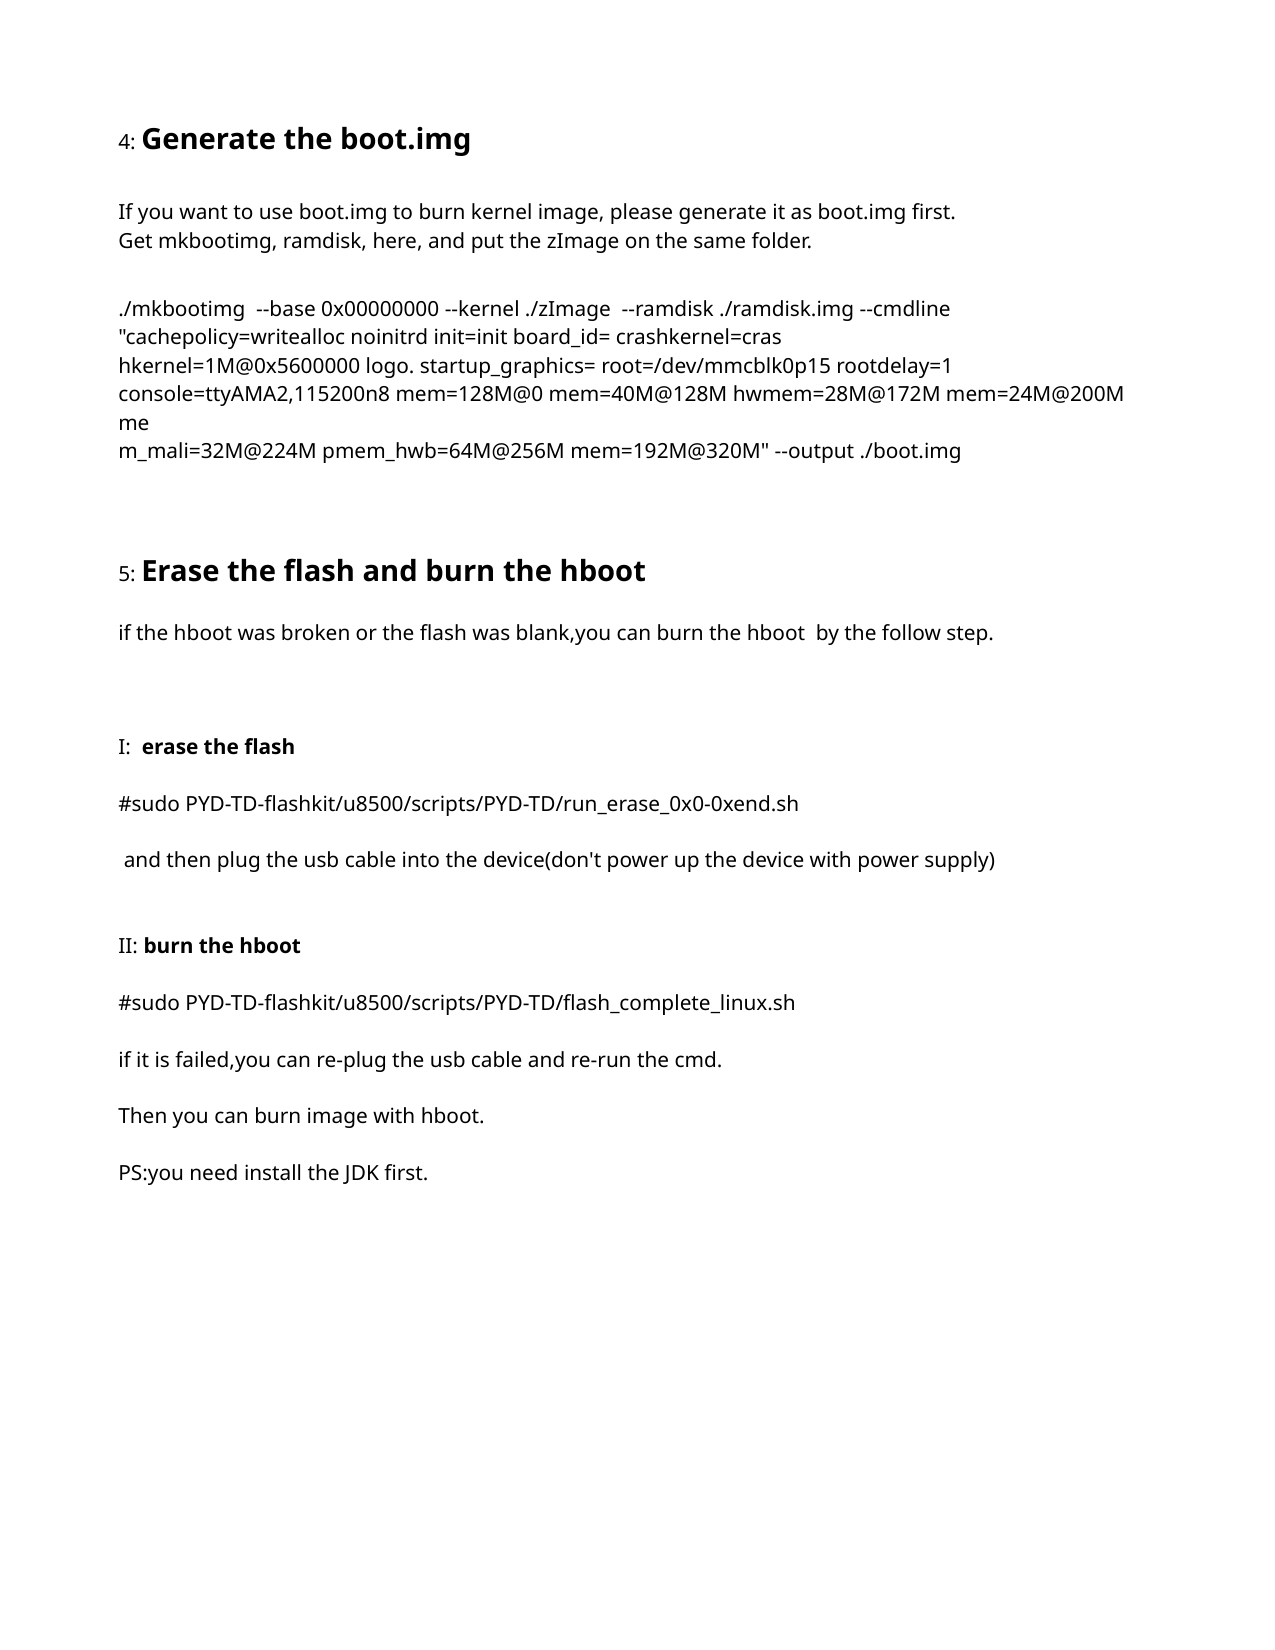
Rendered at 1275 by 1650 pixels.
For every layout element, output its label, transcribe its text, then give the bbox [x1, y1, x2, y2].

text II: burn the hboot [118, 931, 1157, 959]
text hkernel=1M@0x5600000 logo. startup_graphics= root=/dev/mmcblk0p15 rootdelay=1 console=ttyAMA2,115200n8 mem=128M@0 mem=40M@128M hwmem=28M@172M mem=24M@200M me [118, 351, 1157, 436]
text if it is failed,you can re-plug the usb cable and re-run the cmd. [118, 1045, 1157, 1073]
text I: erase the flash [118, 732, 1157, 760]
text m_mali=32M@224M pmem_hwb=64M@256M mem=192M@320M" --output ./boot.img [118, 436, 1157, 465]
text PS:you need install the JDK first. [118, 1158, 1157, 1187]
text if the hboot was broken or the flash was blank,you can burn the hboot by the follow step. [118, 618, 1157, 647]
text and then plug the usb cable into the device(don't power up the device with power supply) [118, 846, 1157, 874]
text Then you can burn image with hboot. [118, 1102, 1157, 1130]
text Get mkbootimg, ramdisk, here, and put the zImage on the same folder. [118, 226, 1157, 254]
text 4: Generate the boot.img [118, 118, 1157, 158]
text ./mkbootimg --base 0x00000000 --kernel ./zImage --ramdisk ./ramdisk.img --cmdline "cachepolicy=writealloc noinitrd init=init board_id= crashkernel=cras [118, 294, 1157, 351]
text #sudo PYD-TD-flashkit/u8500/scripts/PYD-TD/run_erase_0x0-0xend.sh [118, 789, 1157, 817]
text 5: Erase the flash and burn the hboot [118, 550, 1157, 590]
text #sudo PYD-TD-flashkit/u8500/scripts/PYD-TD/flash_complete_linux.sh [118, 988, 1157, 1016]
text If you want to use boot.img to burn kernel image, please generate it as boot.img first. [118, 197, 1157, 226]
